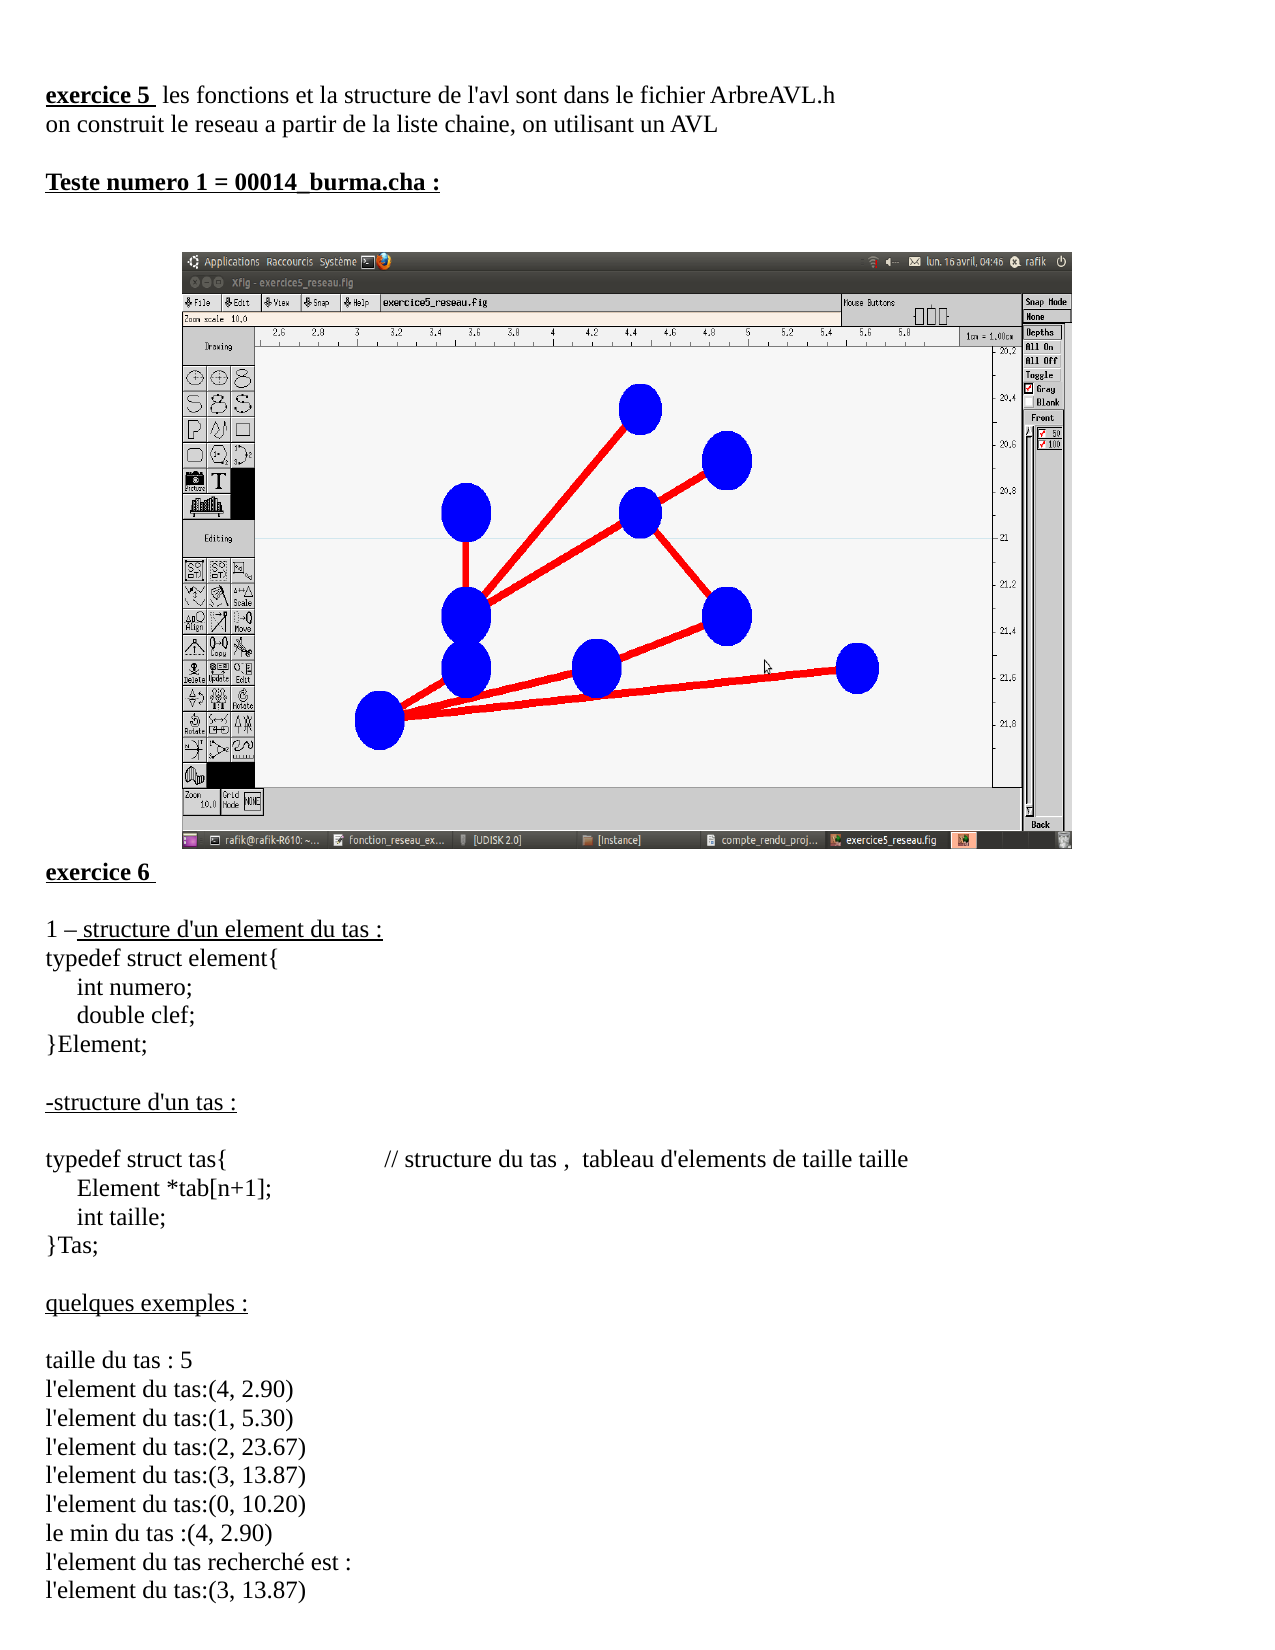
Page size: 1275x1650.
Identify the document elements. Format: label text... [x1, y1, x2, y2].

text l'element du tas:(1, 5.30) [45, 1403, 1209, 1432]
text typedef struct tas{ // structure du tas , tableau d'elements de taille taille [45, 1144, 1209, 1173]
text l'element du tas:(0, 10.20) [45, 1489, 1209, 1518]
text l'element du tas:(3, 13.87) [45, 1575, 1209, 1604]
text le min du tas :(4, 2.90) [45, 1518, 1209, 1547]
text on construit le reseau a partir de la liste chaine, on utilisant un AVL [45, 109, 1209, 138]
text quelques exemples : [45, 1288, 1209, 1317]
text }Tas; [45, 1230, 1209, 1259]
text l'element du tas recherché est : [45, 1547, 1209, 1575]
text l'element du tas:(2, 23.67) [45, 1432, 1209, 1460]
text int taille; [45, 1202, 1209, 1230]
text double clef; [45, 1000, 1209, 1029]
text Teste numero 1 = 00014_burma.cha : [45, 167, 1209, 195]
text int numero; [45, 972, 1209, 1000]
text l'element du tas:(4, 2.90) [45, 1374, 1209, 1403]
text }Element; [45, 1029, 1209, 1058]
text typedef struct element{ [45, 943, 1209, 972]
picture [182, 252, 1072, 849]
text taille du tas : 5 [45, 1345, 1209, 1374]
text exercice 5 les fonctions et la structure de l'avl sont dans le fichier ArbreAVL.h [45, 80, 1209, 109]
text l'element du tas:(3, 13.87) [45, 1460, 1209, 1489]
text -structure d'un tas : [45, 1087, 1209, 1115]
text 1 – structure d'un element du tas : [45, 914, 1209, 943]
text exercice 6 [45, 857, 1209, 885]
text Element *tab[n+1]; [45, 1173, 1209, 1202]
